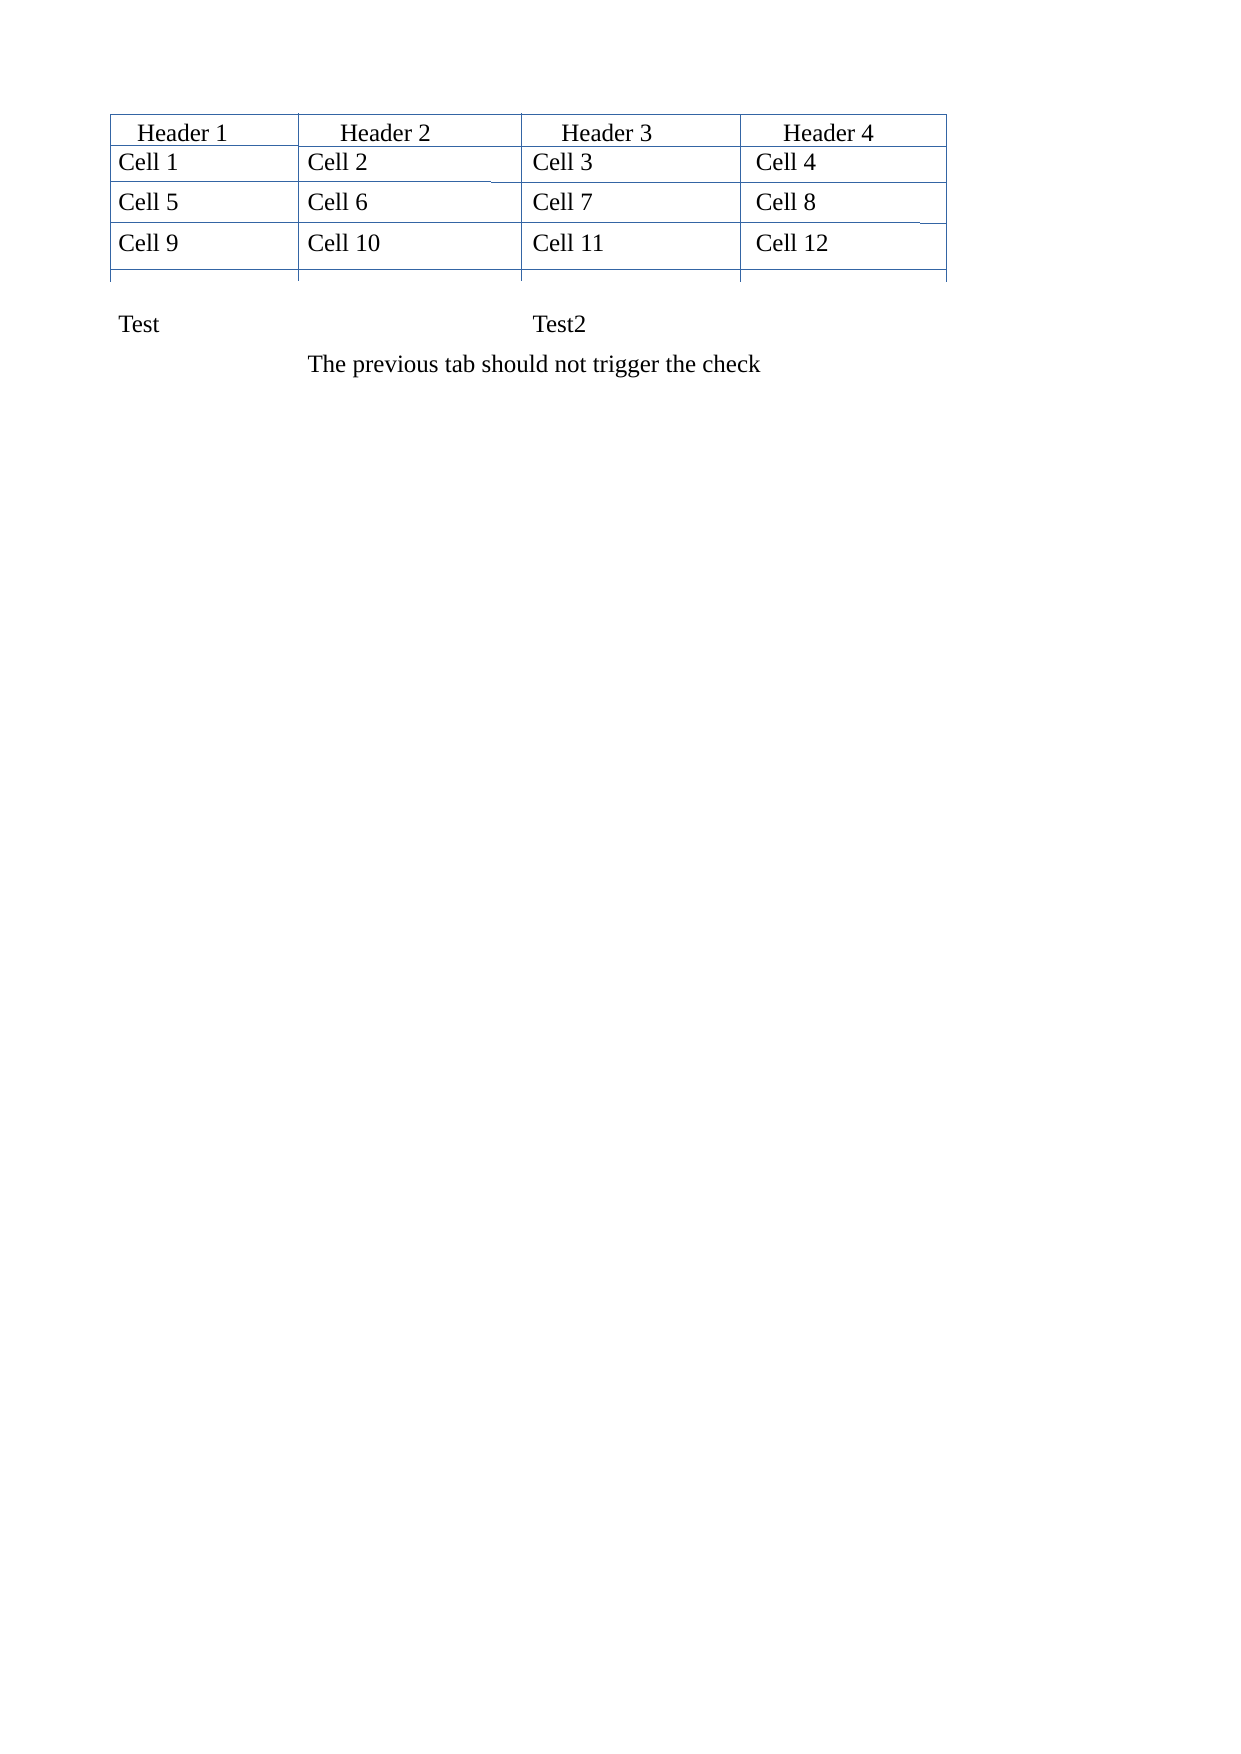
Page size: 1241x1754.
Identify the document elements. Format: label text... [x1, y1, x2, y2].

text [947, 228, 1122, 257]
text Header 2 [299, 118, 521, 146]
text [947, 187, 1122, 216]
text Header 1 [118, 118, 298, 145]
text Cell 4 [741, 147, 946, 176]
text Cell 12 [741, 228, 946, 257]
text Header 3 [522, 118, 740, 146]
text The previous tab should not trigger the check [118, 349, 1122, 378]
text Cell 2 [299, 147, 521, 176]
text [947, 118, 1122, 147]
text Cell 3 [522, 147, 740, 176]
text Cell 5 [118, 187, 298, 216]
text Cell 6 [299, 187, 521, 216]
text Cell 1 [118, 147, 298, 176]
text Cell 8 [741, 187, 946, 216]
text Header 4 [741, 118, 946, 146]
text Cell 7 [522, 187, 740, 216]
text Test Test2 [118, 309, 1122, 338]
text Cell 10 [299, 228, 521, 257]
text [947, 147, 1122, 176]
text Cell 9 [118, 228, 298, 257]
text Cell 11 [522, 228, 740, 257]
